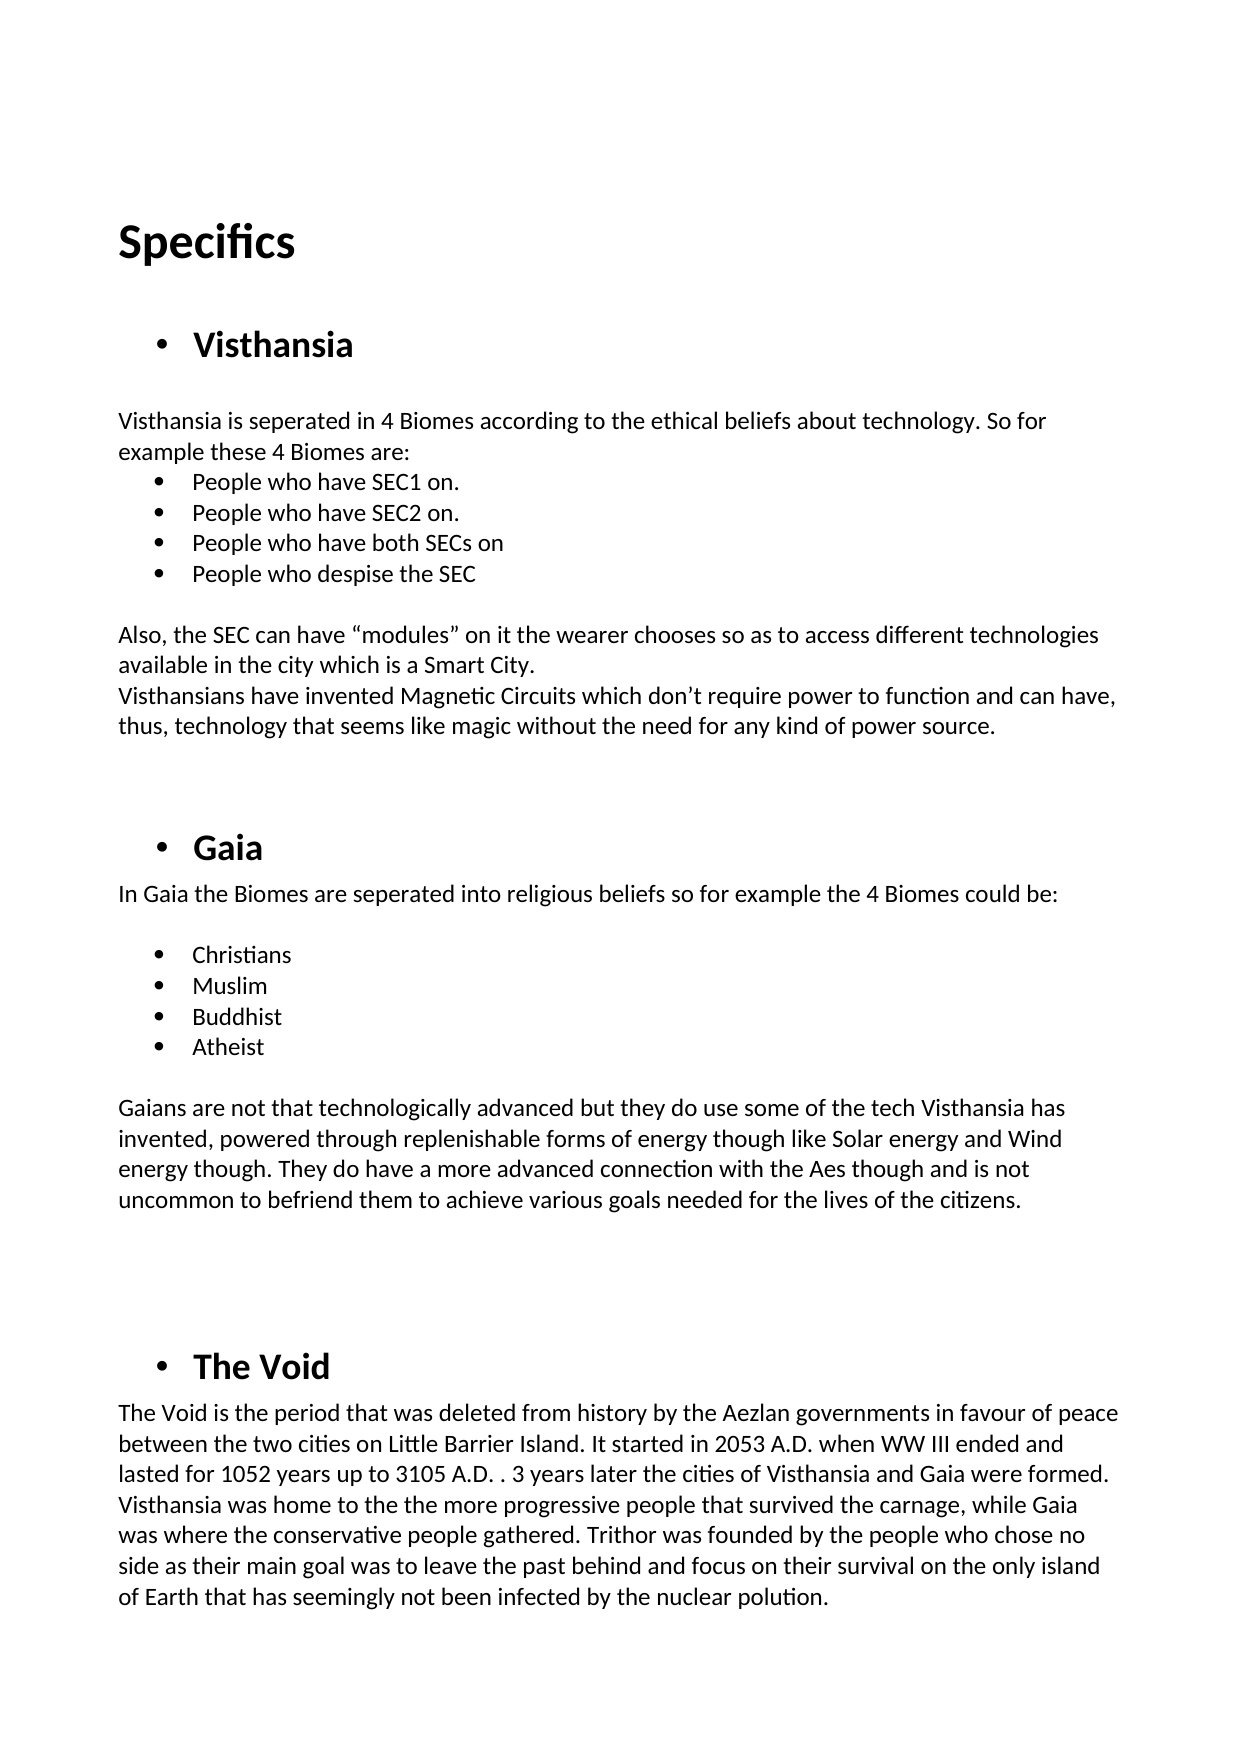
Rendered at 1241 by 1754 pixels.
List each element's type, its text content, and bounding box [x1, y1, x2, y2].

subtitle Visthansia [156, 321, 1122, 366]
text Gaians are not that technologically advanced but they do use some of the tech Visthansia has invented, powered through replenishable forms of energy though like Solar energy and Wind energy though. They do have a more advanced connection with the Aes though and is not uncommon to befriend them to achieve various goals needed for the lives of the citizens. [118, 1092, 1122, 1214]
subtitle The Void [156, 1343, 1122, 1389]
list Muslim [154, 970, 1122, 1001]
list People who have SEC2 on. [154, 497, 1122, 527]
text Visthansia is seperated in 4 Biomes according to the ethical beliefs about technology. So for example these 4 Biomes are: [118, 405, 1122, 466]
text In Gaia the Biomes are seperated into religious beliefs so for example the 4 Biomes could be: [118, 878, 1122, 909]
text Also, the SEC can have “modules” on it the wearer chooses so as to access different technologies available in the city which is a Smart City. [118, 619, 1122, 680]
text Visthansians have invented Magnetic Circuits which don’t require power to function and can have, thus, technology that seems like magic without the need for any kind of power source. [118, 680, 1122, 741]
list Buddhist [154, 1001, 1122, 1031]
list Atheist [154, 1031, 1122, 1062]
text The Void is the period that was deleted from history by the Aezlan governments in favour of peace between the two cities on Little Barrier Island. It started in 2053 A.D. when WW III ended and lasted for 1052 years up to 3105 A.D. . 3 years later the cities of Visthansia and Gaia were formed. Visthansia was home to the the more progressive people that survived the carnage, while Gaia was where the conservative people gathered. Trithor was founded by the people who chose no side as their main goal was to leave the past behind and focus on their survival on the only island of Earth that has seemingly not been infected by the nuclear polution. [118, 1397, 1122, 1611]
list People who have both SECs on [154, 527, 1122, 558]
subtitle Gaia [156, 824, 1122, 870]
list Christians [154, 939, 1122, 970]
subtitle Specifics [118, 209, 1122, 271]
list People who despise the SEC [154, 558, 1122, 588]
list People who have SEC1 on. [154, 466, 1122, 497]
